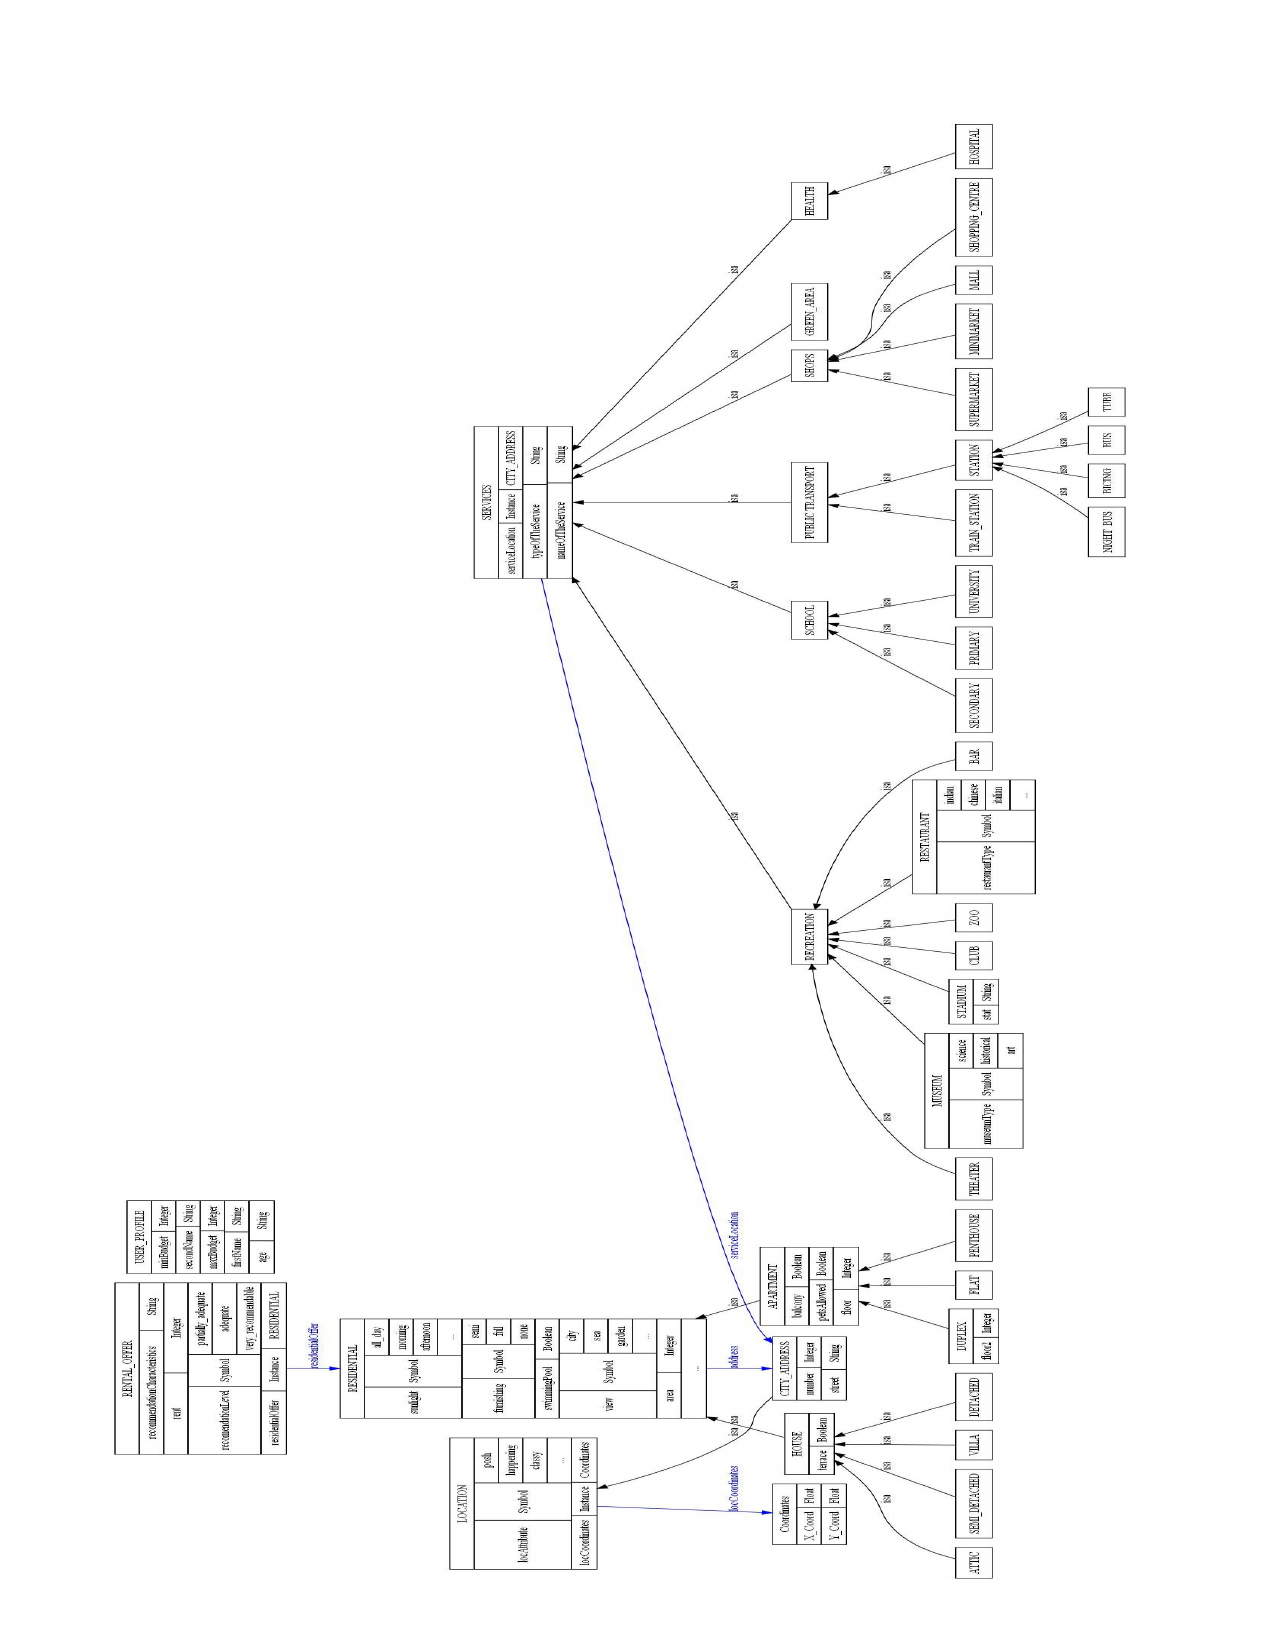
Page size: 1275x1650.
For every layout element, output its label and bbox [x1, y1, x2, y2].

picture [111, 122, 1129, 1580]
